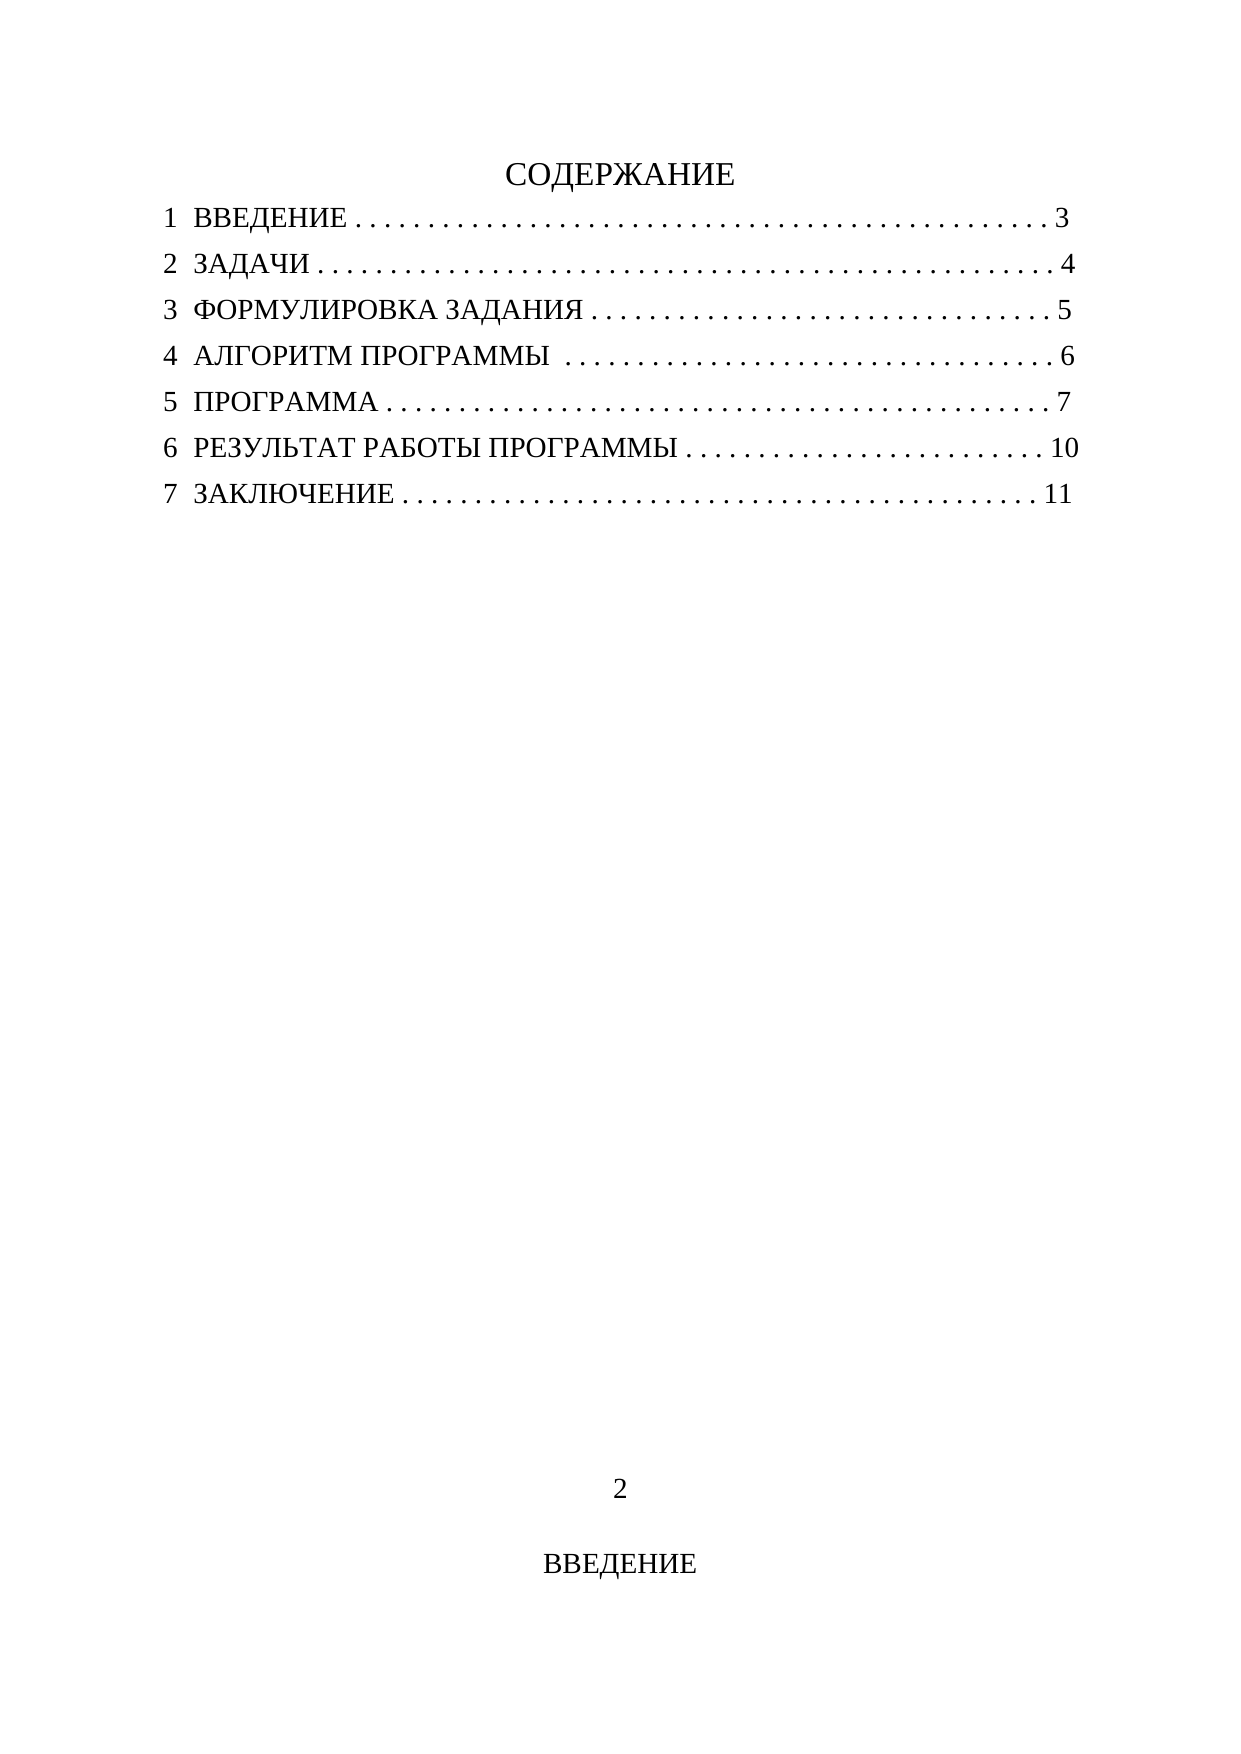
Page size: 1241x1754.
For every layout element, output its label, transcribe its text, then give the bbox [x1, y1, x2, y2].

list РЕЗУЛЬТАТ РАБОТЫ ПРОГРАММЫ . . . . . . . . . . . . . . . . . . . . . . . . . 10 [156, 431, 1122, 464]
list ЗАДАЧИ . . . . . . . . . . . . . . . . . . . . . . . . . . . . . . . . . . . . . . . . . . . . . . . . . . . 4 [156, 246, 1122, 280]
text ВВЕДЕНИЕ [118, 1546, 1122, 1580]
list ЗАКЛЮЧЕНИЕ . . . . . . . . . . . . . . . . . . . . . . . . . . . . . . . . . . . . . . . . . . . . 11 [156, 477, 1122, 510]
text 2 [118, 1471, 1122, 1505]
list ПРОГРАММА . . . . . . . . . . . . . . . . . . . . . . . . . . . . . . . . . . . . . . . . . . . . . . 7 [156, 384, 1122, 418]
list ФОРМУЛИРОВКА ЗАДАНИЯ . . . . . . . . . . . . . . . . . . . . . . . . . . . . . . . . 5 [156, 292, 1122, 326]
text СОДЕРЖАНИЕ [118, 118, 1122, 193]
list АЛГОРИТМ ПРОГРАММЫ . . . . . . . . . . . . . . . . . . . . . . . . . . . . . . . . . . 6 [156, 338, 1122, 372]
list ВВЕДЕНИЕ . . . . . . . . . . . . . . . . . . . . . . . . . . . . . . . . . . . . . . . . . . . . . . . . 3 [156, 200, 1122, 234]
